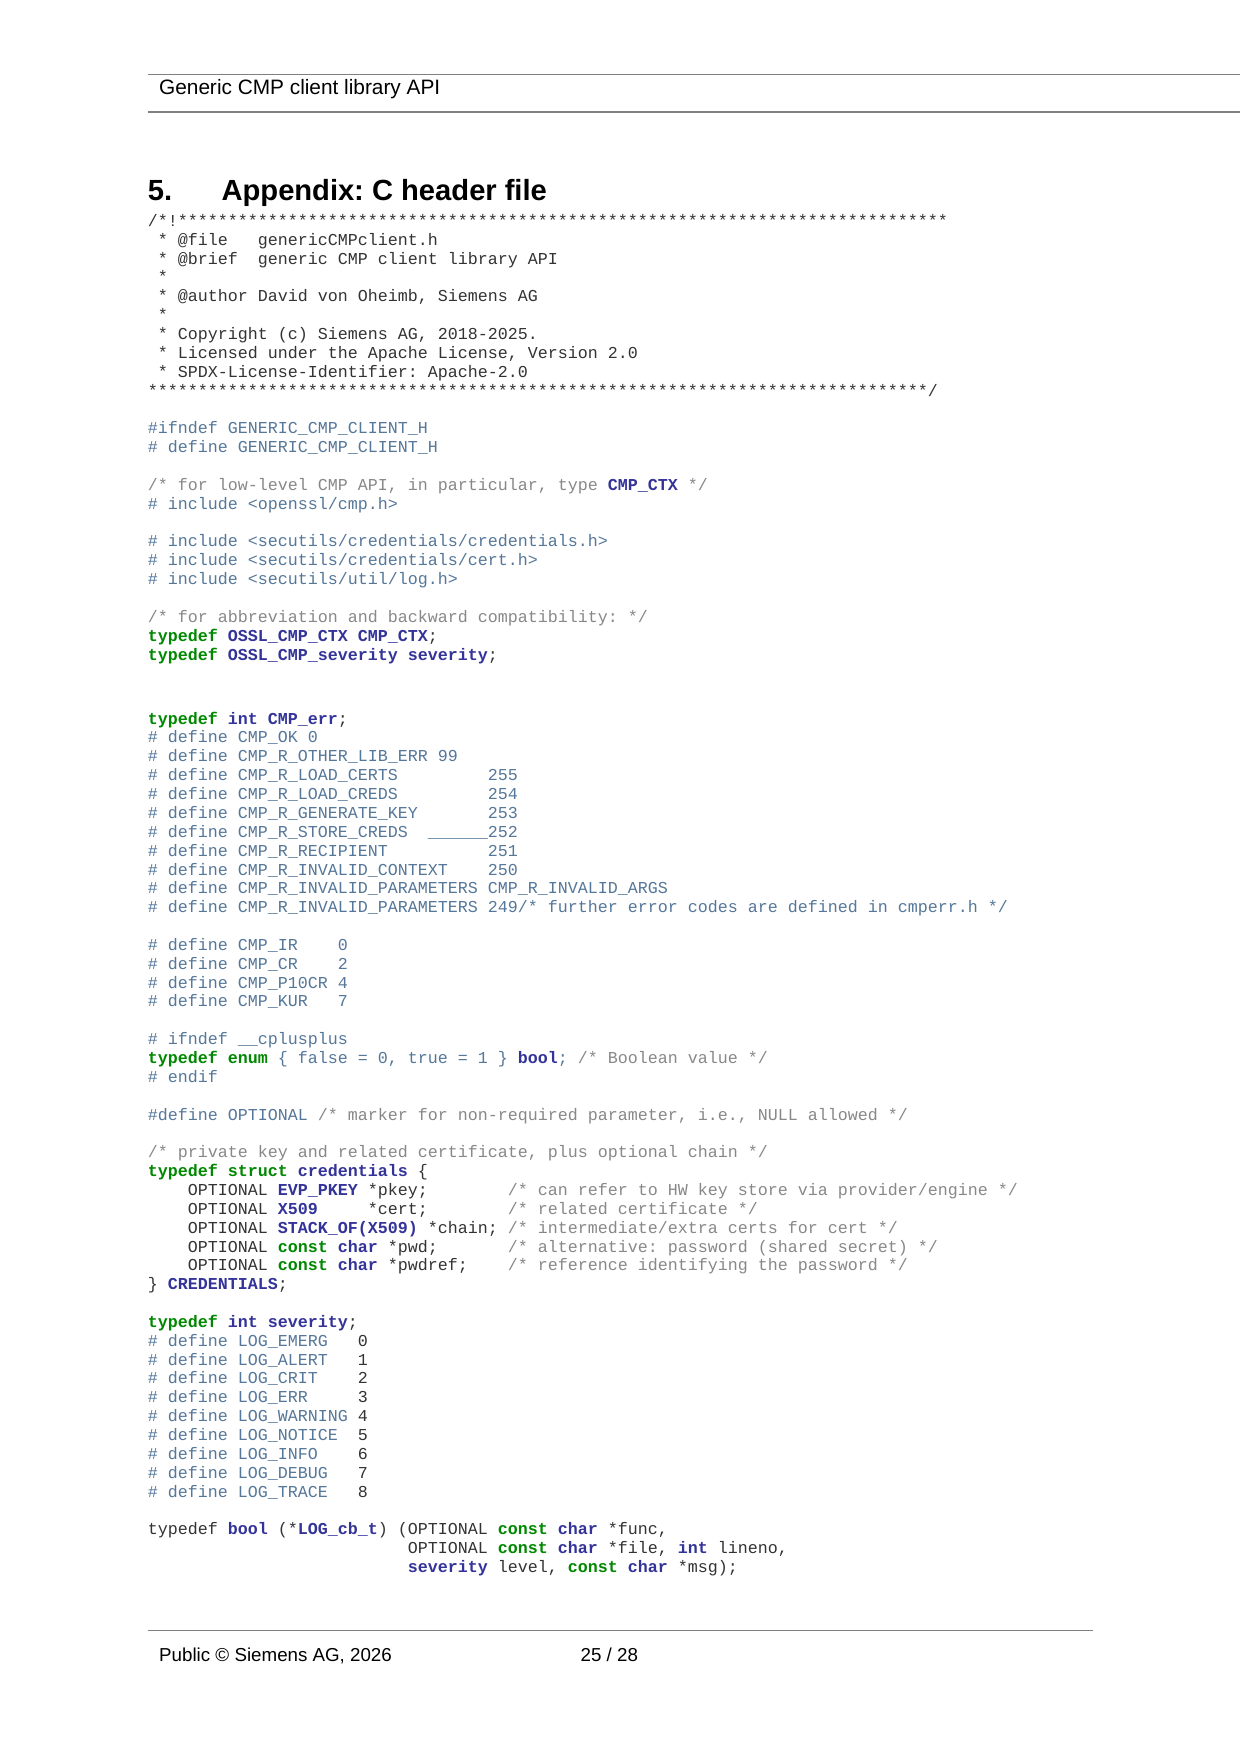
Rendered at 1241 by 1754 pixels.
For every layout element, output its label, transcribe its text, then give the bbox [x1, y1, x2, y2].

text severity level, const char *msg); [148, 1559, 1092, 1577]
text OPTIONAL const char *pwdref; /* reference identifying the password */ } CREDENTIALS; [148, 1257, 1092, 1295]
text OPTIONAL const char *file, int lineno, [148, 1540, 1092, 1559]
text # define CMP_R_OTHER_LIB_ERR 99 [148, 748, 1092, 767]
text OPTIONAL EVP_PKEY *pkey; /* can refer to HW key store via provider/engine */ [148, 1182, 1092, 1200]
text #define OPTIONAL /* marker for non-required parameter, i.e., NULL allowed */ [148, 1106, 1092, 1125]
text # define LOG_ERR 3 [148, 1389, 1092, 1408]
text typedef bool (*LOG_cb_t) (OPTIONAL const char *func, [148, 1521, 1092, 1540]
text # define CMP_R_LOAD_CERTS 255 [148, 767, 1092, 786]
text # define CMP_R_RECIPIENT 251 [148, 842, 1092, 861]
text # define LOG_WARNING 4 [148, 1408, 1092, 1427]
text # define CMP_CR 2 [148, 955, 1092, 974]
text typedef int CMP_err; [148, 691, 1092, 729]
text * SPDX-License-Identifier: Apache-2.0 ******************************************************************************/ [148, 363, 1092, 401]
text # define LOG_EMERG 0 [148, 1332, 1092, 1351]
text typedef enum { false = 0, true = 1 } bool; /* Boolean value */ [148, 1049, 1092, 1068]
text # include <secutils/util/log.h> /* for abbreviation and backward compatibility: */ [148, 571, 1092, 627]
text * [148, 269, 1092, 288]
text # define CMP_R_INVALID_CONTEXT 250 # define CMP_R_INVALID_PARAMETERS CMP_R_INVALID_ARGS [148, 861, 1092, 899]
subtitle Appendix: C header file [148, 173, 1092, 206]
text # define CMP_OK 0 [148, 729, 1092, 748]
text # define LOG_TRACE 8 [148, 1483, 1092, 1502]
text * [148, 307, 1092, 326]
text # include <secutils/credentials/credentials.h> # include <secutils/credentials/cert.h> [148, 533, 1092, 571]
text # define GENERIC_CMP_CLIENT_H [148, 439, 1092, 458]
text /*!***************************************************************************** [148, 212, 1092, 231]
text #ifndef GENERIC_CMP_CLIENT_H [148, 420, 1092, 439]
text typedef OSSL_CMP_CTX CMP_CTX; typedef OSSL_CMP_severity severity; [148, 627, 1092, 691]
text # endif [148, 1068, 1092, 1087]
text * @file genericCMPclient.h [148, 231, 1092, 250]
text * @brief generic CMP client library API [148, 250, 1092, 269]
text OPTIONAL STACK_OF(X509) *chain; /* intermediate/extra certs for cert */ [148, 1219, 1092, 1238]
text # define LOG_NOTICE 5 [148, 1427, 1092, 1446]
text # define LOG_ALERT 1 [148, 1351, 1092, 1370]
text /* for low-level CMP API, in particular, type CMP_CTX */ [148, 476, 1092, 495]
text # define CMP_R_LOAD_CREDS 254 [148, 786, 1092, 804]
text # define CMP_R_STORE_CREDS ______252 [148, 823, 1092, 842]
text # define LOG_CRIT 2 [148, 1370, 1092, 1389]
text # define CMP_P10CR 4 [148, 974, 1092, 993]
text # define LOG_DEBUG 7 [148, 1464, 1092, 1483]
text # include <openssl/cmp.h> [148, 495, 1092, 514]
text # define CMP_KUR 7 [148, 993, 1092, 1012]
text # define CMP_R_INVALID_PARAMETERS 249/* further error codes are defined in cmperr.h */ [148, 899, 1092, 918]
text # ifndef __cplusplus [148, 1031, 1092, 1049]
text typedef struct credentials { [148, 1163, 1092, 1182]
text /* private key and related certificate, plus optional chain */ [148, 1144, 1092, 1163]
text * Copyright (c) Siemens AG, 2018-2025. [148, 326, 1092, 344]
text # define CMP_R_GENERATE_KEY 253 [148, 804, 1092, 823]
text # define CMP_IR 0 [148, 936, 1092, 955]
text typedef int severity; [148, 1313, 1092, 1332]
text OPTIONAL const char *pwd; /* alternative: password (shared secret) */ [148, 1238, 1092, 1257]
text * Licensed under the Apache License, Version 2.0 [148, 344, 1092, 363]
text * @author David von Oheimb, Siemens AG [148, 288, 1092, 307]
text OPTIONAL X509 *cert; /* related certificate */ [148, 1200, 1092, 1219]
text # define LOG_INFO 6 [148, 1446, 1092, 1464]
